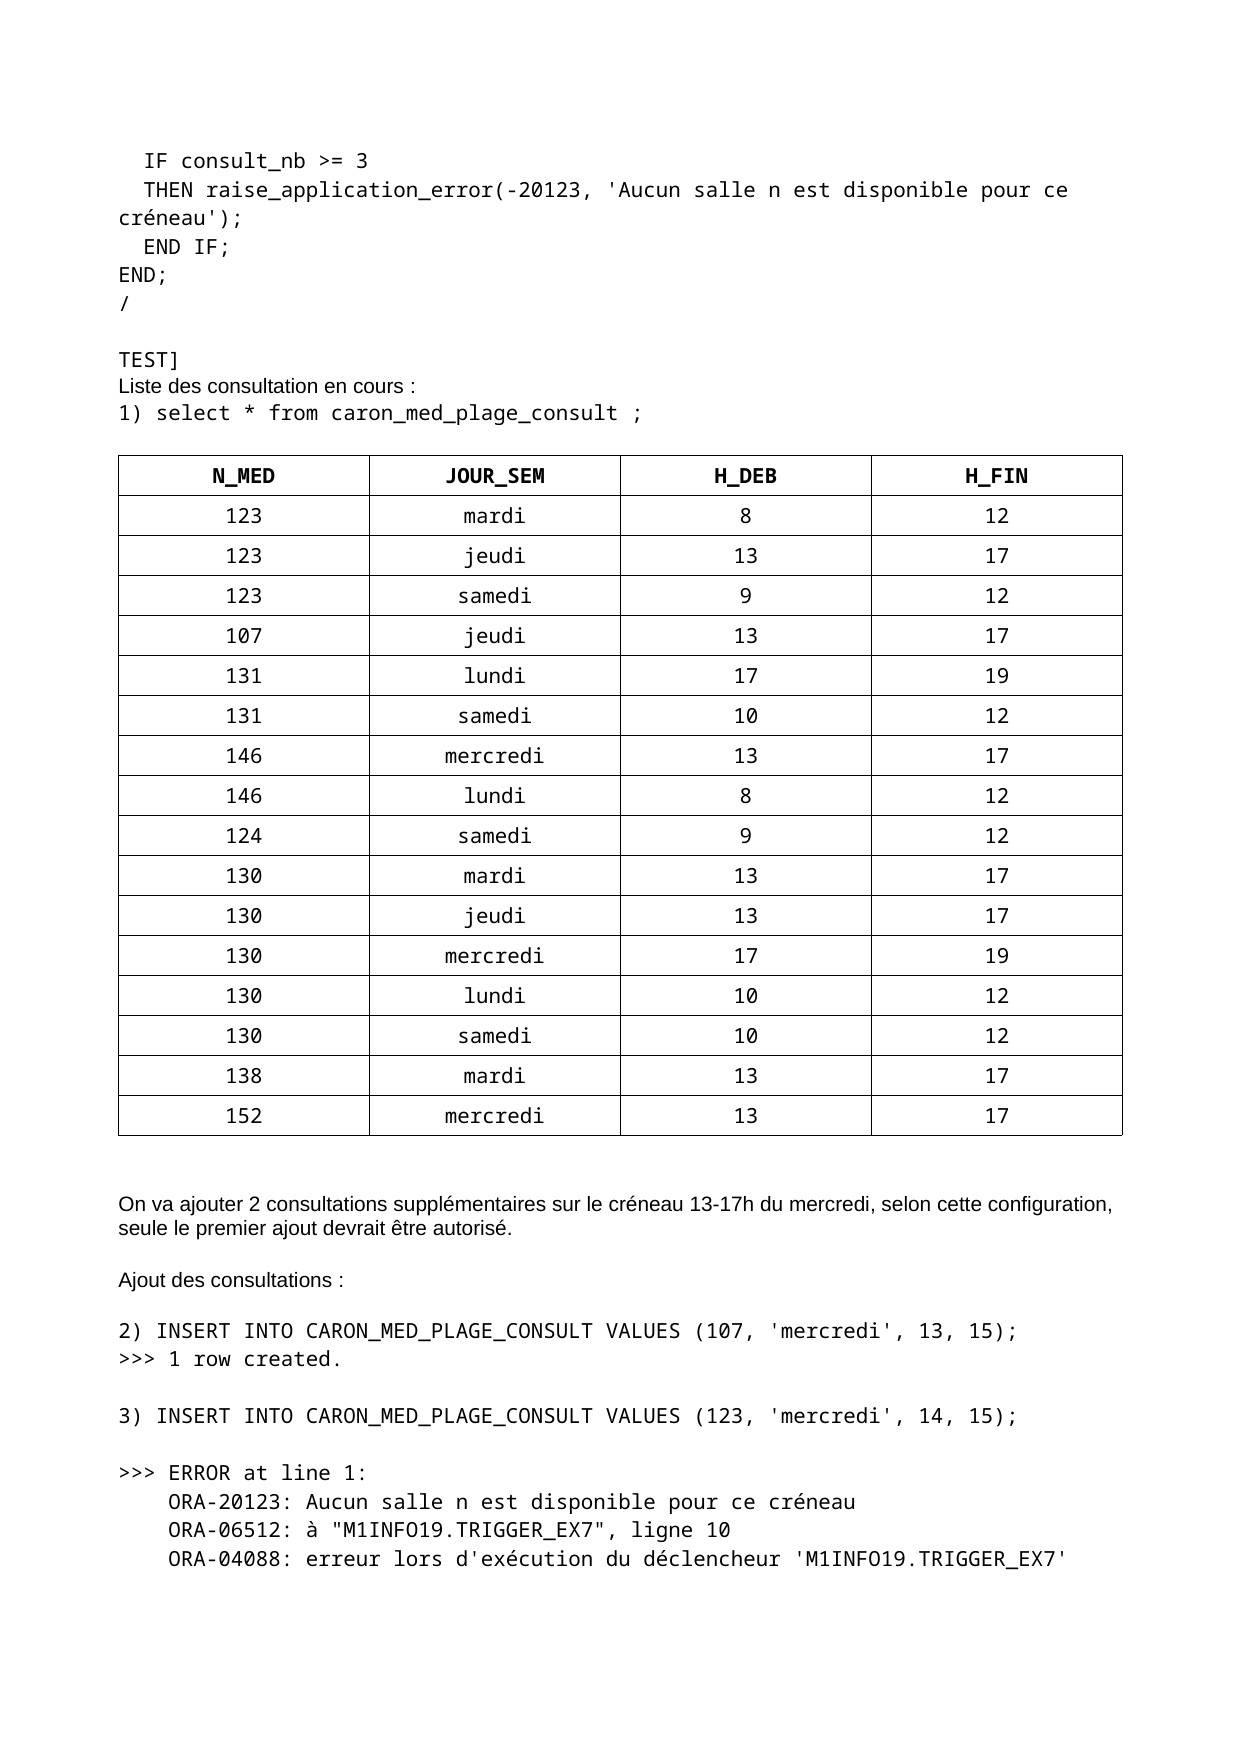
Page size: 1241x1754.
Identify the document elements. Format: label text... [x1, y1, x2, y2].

table_cell mercredi [370, 936, 620, 975]
table_cell 131 [119, 696, 369, 735]
table_cell 130 [119, 896, 369, 935]
table_cell 12 [872, 576, 1122, 615]
table_cell 13 [621, 736, 871, 775]
table_cell 17 [872, 736, 1122, 775]
table_cell mardi [370, 856, 620, 895]
table_cell 17 [872, 1056, 1122, 1095]
text On va ajouter 2 consultations supplémentaires sur le créneau 13-17h du mercredi, selon cette configuration, seule le premier ajout devrait être autorisé. [118, 1192, 1122, 1240]
text >>> ERROR at line 1: [118, 1458, 1122, 1487]
table_cell 12 [872, 816, 1122, 855]
table_cell 10 [621, 976, 871, 1015]
table_cell 131 [119, 656, 369, 695]
table_cell 13 [621, 1056, 871, 1095]
table_cell 130 [119, 936, 369, 975]
table_cell 13 [621, 896, 871, 935]
table_cell 10 [621, 1016, 871, 1055]
table_cell 123 [119, 536, 369, 575]
table_cell samedi [370, 576, 620, 615]
table_cell mardi [370, 1056, 620, 1095]
text 3) INSERT INTO CARON_MED_PLAGE_CONSULT VALUES (123, 'mercredi', 14, 15); [118, 1401, 1122, 1430]
table_cell 123 [119, 576, 369, 615]
table_cell lundi [370, 776, 620, 815]
table_cell 17 [621, 936, 871, 975]
text ORA-06512: à "M1INFO19.TRIGGER_EX7", ligne 10 [118, 1515, 1122, 1544]
table_cell jeudi [370, 896, 620, 935]
table_cell 12 [872, 696, 1122, 735]
table_cell samedi [370, 696, 620, 735]
table_cell 146 [119, 776, 369, 815]
table_cell jeudi [370, 536, 620, 575]
table_cell 17 [872, 896, 1122, 935]
text 1) select * from caron_med_plage_consult ; [118, 398, 1122, 426]
table_cell 10 [621, 696, 871, 735]
table_cell 12 [872, 496, 1122, 535]
text 2) INSERT INTO CARON_MED_PLAGE_CONSULT VALUES (107, 'mercredi', 13, 15); [118, 1316, 1122, 1344]
table_cell 17 [621, 656, 871, 695]
table_cell 9 [621, 576, 871, 615]
text IF consult_nb >= 3 [118, 147, 1122, 175]
table_cell 12 [872, 976, 1122, 1015]
text >>> 1 row created. [118, 1344, 1122, 1373]
text ORA-20123: Aucun salle n est disponible pour ce créneau [118, 1487, 1122, 1515]
table_cell 107 [119, 616, 369, 655]
table_header JOUR_SEM [370, 456, 620, 495]
table_cell 124 [119, 816, 369, 855]
text Ajout des consultations : [118, 1268, 1122, 1292]
table_cell 8 [621, 496, 871, 535]
table_cell 146 [119, 736, 369, 775]
text TEST] [118, 346, 1122, 374]
table_header H_FIN [872, 456, 1122, 495]
table_cell 17 [872, 536, 1122, 575]
text THEN raise_application_error(-20123, 'Aucun salle n est disponible pour ce créneau'); [118, 175, 1122, 232]
table_cell 13 [621, 616, 871, 655]
table_cell 19 [872, 936, 1122, 975]
table_header N_MED [119, 456, 369, 495]
text / [118, 289, 1122, 317]
table_cell samedi [370, 816, 620, 855]
table_cell 130 [119, 976, 369, 1015]
text END; [118, 260, 1122, 289]
table_cell 138 [119, 1056, 369, 1095]
table_cell 13 [621, 536, 871, 575]
table_cell mercredi [370, 1096, 620, 1135]
text ORA-04088: erreur lors d'exécution du déclencheur 'M1INFO19.TRIGGER_EX7' [118, 1544, 1122, 1572]
table_cell 130 [119, 856, 369, 895]
table_cell samedi [370, 1016, 620, 1055]
table_cell 130 [119, 1016, 369, 1055]
text Liste des consultation en cours : [118, 374, 1122, 398]
table_cell lundi [370, 656, 620, 695]
table_cell mercredi [370, 736, 620, 775]
table_cell 13 [621, 856, 871, 895]
table_cell 9 [621, 816, 871, 855]
table_cell 12 [872, 1016, 1122, 1055]
table_cell 12 [872, 776, 1122, 815]
table_cell 152 [119, 1096, 369, 1135]
table_cell jeudi [370, 616, 620, 655]
table_cell 17 [872, 616, 1122, 655]
table_cell mardi [370, 496, 620, 535]
table_cell 13 [621, 1096, 871, 1135]
table_cell 19 [872, 656, 1122, 695]
table_cell lundi [370, 976, 620, 1015]
table_header H_DEB [621, 456, 871, 495]
table_cell 8 [621, 776, 871, 815]
table_cell 17 [872, 1096, 1122, 1135]
text END IF; [118, 232, 1122, 260]
table_cell 123 [119, 496, 369, 535]
table_cell 17 [872, 856, 1122, 895]
